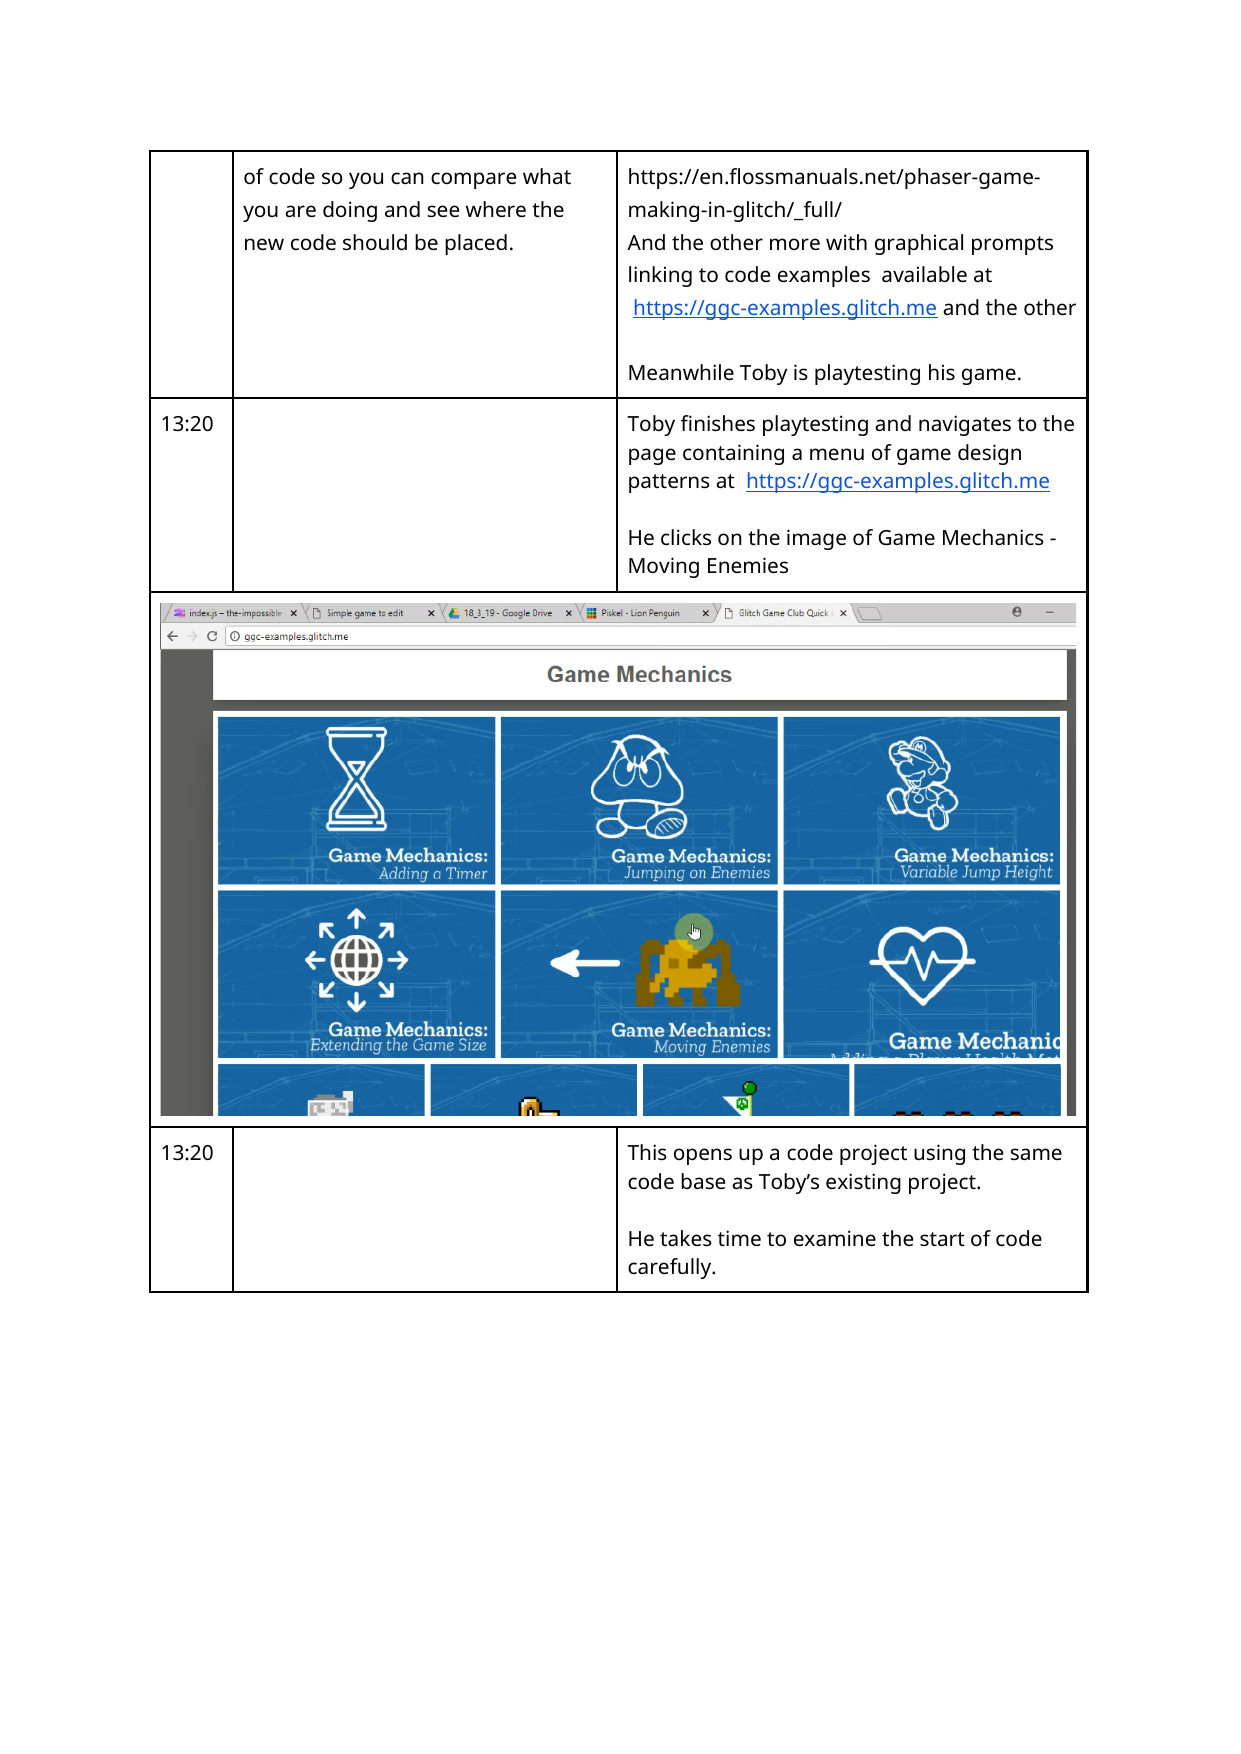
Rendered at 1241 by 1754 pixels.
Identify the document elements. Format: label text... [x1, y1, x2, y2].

table_cell This opens up a code project using the same code base as Toby’s existing project. He takes time to examine the start of code carefully. [618, 1128, 1086, 1291]
table_cell [151, 152, 232, 397]
table_cell of code so you can compare what you are doing and see where the new code should be placed. [234, 152, 616, 397]
table_cell [234, 1128, 616, 1291]
table_cell https://en.flossmanuals.net/phaser-game-making-in-glitch/_full/ And the other more with graphical prompts linking to code examples available at https://ggc-examples.glitch.me and the other Meanwhile Toby is playtesting his game. [618, 152, 1086, 397]
table_cell [151, 593, 1086, 1126]
table_cell [234, 399, 616, 591]
table_cell 13:20 [151, 1128, 232, 1291]
table_cell 13:20 [151, 399, 232, 591]
picture [160, 603, 1077, 1116]
table_cell Toby finishes playtesting and navigates to the page containing a menu of game design patterns at https://ggc-examples.glitch.me He clicks on the image of Game Mechanics - Moving Enemies [618, 399, 1086, 591]
